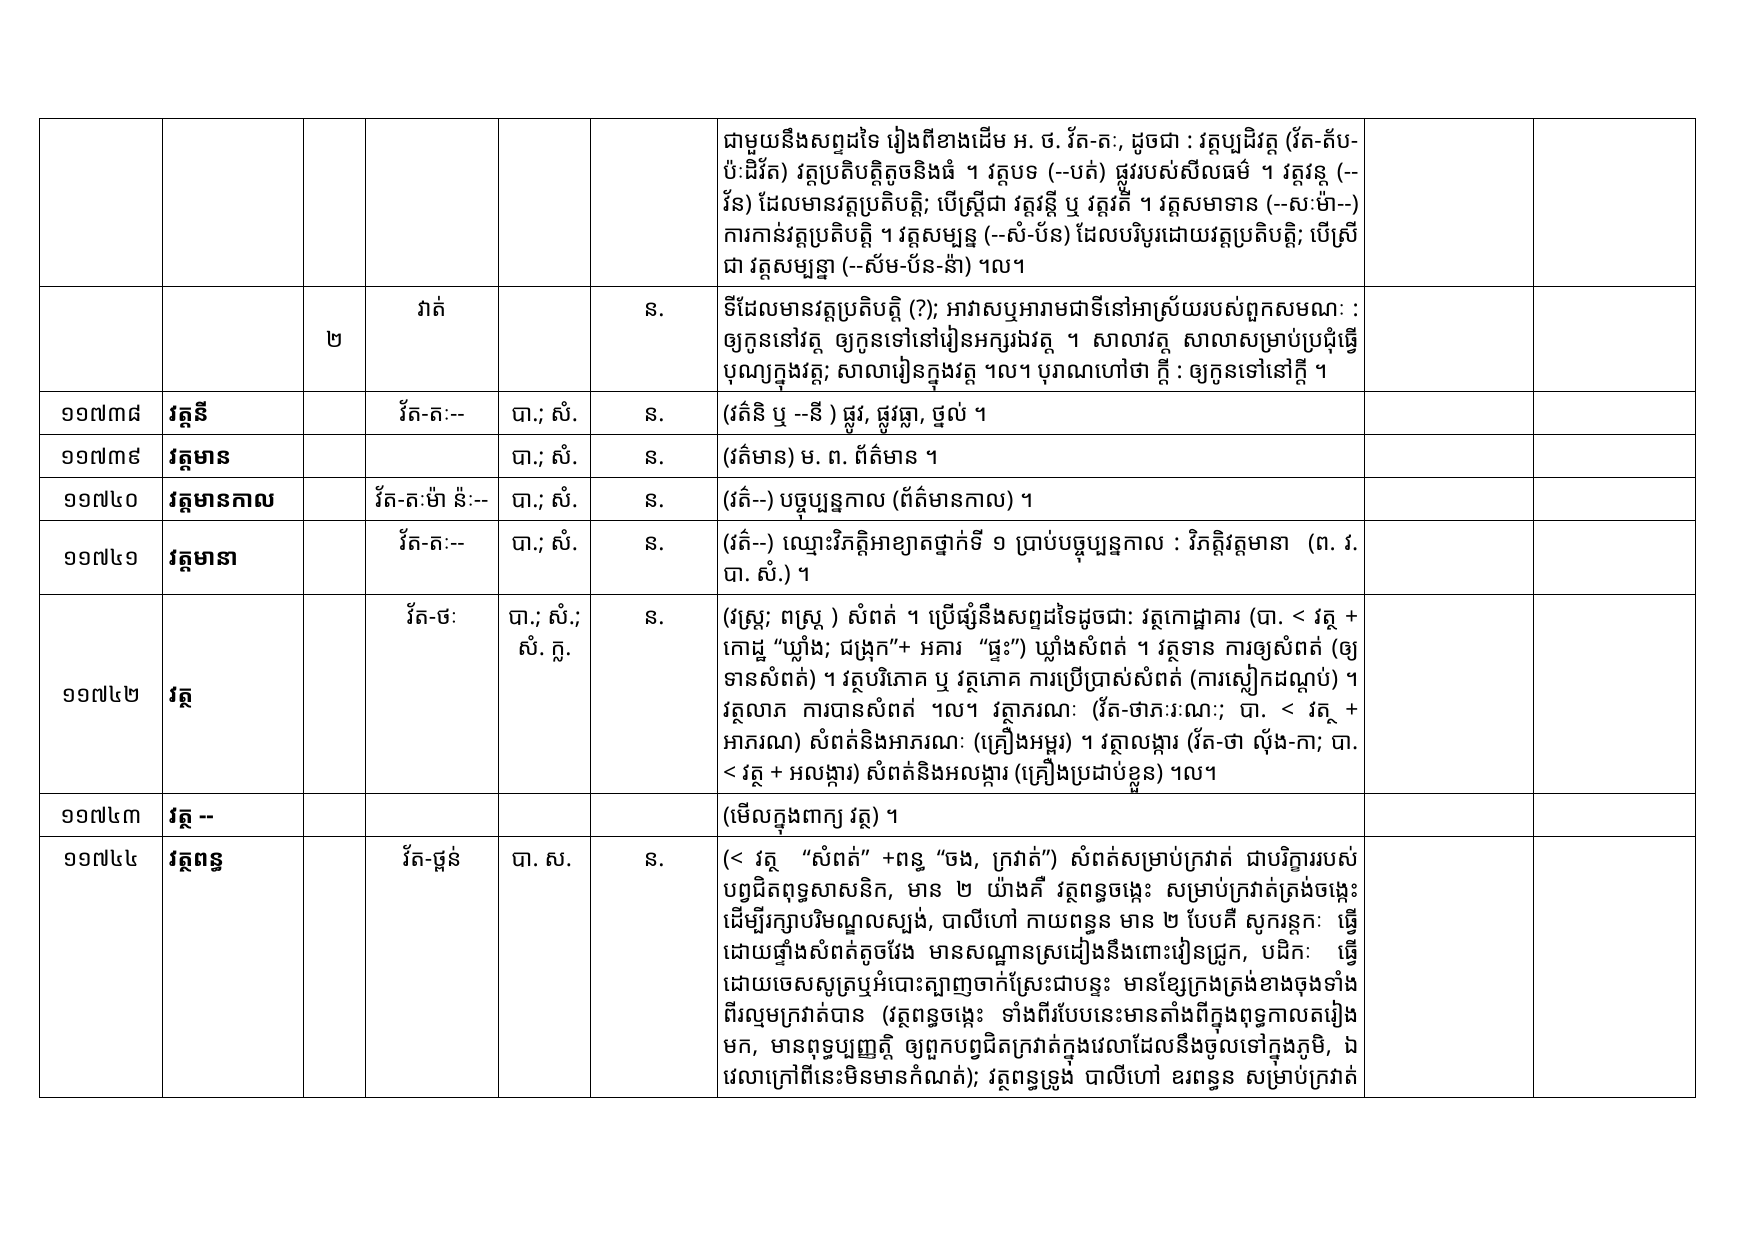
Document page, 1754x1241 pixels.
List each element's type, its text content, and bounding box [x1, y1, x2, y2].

table_cell [1365, 287, 1533, 391]
table_cell [1365, 392, 1533, 434]
table_cell [304, 837, 365, 1097]
table_cell [591, 794, 717, 836]
table_cell [499, 119, 590, 286]
table_cell [40, 287, 162, 391]
table_cell [1534, 794, 1695, 836]
table_cell ១១៧៤៣ [40, 794, 162, 836]
table_cell ន. [591, 392, 717, 434]
table_cell ២ [304, 287, 365, 391]
table_cell (វត៌--) ឈ្មោះ​វិភត្តិ​អាខ្យាត​ថ្នាក់​ទី ១ ប្រាប់​បច្ចុប្បន្ន​កាល : វិភត្តិ​វត្តមានា (ព. វ. បា. សំ.) ។ [718, 521, 1364, 594]
table_cell [1534, 392, 1695, 434]
table_cell [499, 287, 590, 391]
table_cell [1534, 287, 1695, 391]
table_cell វត្តមាន [163, 435, 303, 477]
table_cell [304, 119, 365, 286]
table_cell (វត៌) ប្រព្រឹត្តិ, ការ​ប្រព្រឹត្ត, សេចក្ដី​ប្រតិបត្តិ; មុខ​ការ, កិច្ច ដែល​គួរ​ធ្វើ; នាទី; ការ​កាន់​សីល​ធម៌; សេចក្ដី​គោរព; ទំនៀម, សណ្ដាប់​ធ្នាប់ : មនុស្ស​មាន​វត្ត​ល្អ មនុស្ស​មាន​សេចក្ដី​ប្រតិបត្តិ​ល្អ; សិស្ស​ធ្វើ​វត្ត ឬ យក​វត្ត​គ្រូ សិស្ស​ធ្វើ​សេចក្ដី​គោរព​ចំពោះ​គ្រូ ។ វត្ត​ប្រតិបត្តិ (វាត់-ប្រៈតិប័ត) ការ​ប្រតិបត្តិ​តាម​កិច្ច​ដែល​គួរ​ធ្វើ ។ បើ​រួម​ចូល​ជា​មួយ​នឹង​សព្ទ​ដទៃ រៀង​ពី​ខាង​ដើម អ. ថ. វ័ត-តៈ, ដូច​ជា : វត្តប្បដិ​វត្ត (វ័ត-ត័ប-ប៉ៈដិវ័ត) វត្ត​ប្រតិបត្តិ​តូច​និង​ធំ ។ វត្ត​បទ (--បត់) ផ្លូវ​របស់​សីល​ធម៌ ។ វត្ត​វន្ត (--វ័ន) ដែល​មាន​វត្ត​ប្រតិបត្តិ; បើ​ស្ត្រី​ជា វត្ត​វន្តី ឬ វត្ត​វតី ។ វត្ត​សមាទាន (--សៈម៉ា--) ការ​កាន់​វត្ត​ប្រតិបត្តិ ។ វត្ត​សម្បន្ន (--សំ-ប័ន) ដែល​បរិបូរ​ដោយ​វត្ត​ប្រតិបត្តិ; បើ​ស្រី​ជា វត្ត​សម្បន្នា (--ស័ម-ប័ន-ន៉ា) ។ល។ [718, 119, 1364, 286]
table_cell (វស្រ្ត; ពស្រ្ត ) សំពត់ ។ ប្រើ​ផ្សំ​នឹង​សព្ទ​ដទៃ​ដូច​ជា: វត្ថ​កោដ្ឋាគារ (បា. < វត្ថ + កោដ្ឋ “ឃ្លាំង; ជង្រុក”+ អគារ “ផ្ទះ”) ឃ្លាំង​សំពត់ ។ វត្ថ​ទាន ការ​ឲ្យ​សំពត់ (ឲ្យ​ទាន​សំពត់) ។ វត្ថ​បរិភោគ ឬ វត្ថ​ភោគ ការ​ប្រើ​ប្រាស់​សំពត់ (ការ​ស្លៀក​ដណ្ដប់) ។ វត្ថ​លាភ ការ​បាន​សំពត់ ។ល។ វត្ថាភរណៈ (វ័ត-ថាភៈរៈណៈ; បា. < វត្ថ + អាភរណ) សំពត់​និង​អាភរណៈ (គ្រឿង​អម្ពរ) ។ វត្ថាលង្ការ (វ័ត-ថា លុ័ង-កា; បា. < វត្ថ + អលង្ការ) សំពត់​និង​អលង្ការ (គ្រឿង​ប្រដាប់​ខ្លួន) ។ល។ [718, 595, 1364, 793]
table_cell [1534, 119, 1695, 286]
table_cell ន. [591, 287, 717, 391]
table_cell វត្តមាន​កាល [163, 478, 303, 520]
table_cell ទី​ដែល​មាន​វត្ត​ប្រតិបត្តិ (?); អាវាស​ឬ​អារាម​ជា​ទី​នៅ​អាស្រ័យ​របស់​ពួក​សមណៈ : ឲ្យ​កូន​នៅ​វត្ត ឲ្យ​កូន​ទៅ​នៅ​រៀន​អក្សរ​ឯ​វត្ត ។ សាលា​វត្ត សាលា​សម្រាប់​ប្រជុំ​ធ្វើ​បុណ្យ​ក្នុង​វត្ត; សាលា​រៀន​ក្នុង​វត្ត ។ល។ បុរាណ​ហៅ​ថា ក្តី : ឲ្យ​កូន​ទៅ​នៅ​ក្តី ។ [718, 287, 1364, 391]
table_cell [163, 119, 303, 286]
table_cell (វត៌មាន) ម. ព. ព័ត៌មាន ។ [718, 435, 1364, 477]
table_cell [1534, 837, 1695, 1097]
table_cell ន. [591, 595, 717, 793]
table_cell ១១៧៤១ [40, 521, 162, 594]
table_cell [366, 794, 498, 836]
table_cell (វត៌និ ឬ --នី ) ផ្លូវ, ផ្លូវ​ធ្លា, ថ្នល់ ។ [718, 392, 1364, 434]
table_cell [499, 794, 590, 836]
table_cell វត្ថ [163, 595, 303, 793]
table_cell [40, 119, 162, 286]
table_cell ១១៧៣៨ [40, 392, 162, 434]
table_cell បា.; សំ. [499, 435, 590, 477]
table_cell ១១៧៤៤ [40, 837, 162, 1097]
table_cell វ័ត-តៈ-- [366, 521, 498, 594]
table_cell [1365, 478, 1533, 520]
table_cell [1534, 595, 1695, 793]
table_cell [304, 794, 365, 836]
table_cell [1365, 521, 1533, 594]
table_cell [304, 521, 365, 594]
table_cell [366, 435, 498, 477]
table_cell ន. [591, 478, 717, 520]
table_cell វ័ត-តៈ-- [366, 392, 498, 434]
table_cell [304, 478, 365, 520]
table_cell បា.; សំ. [499, 478, 590, 520]
table_cell [1365, 794, 1533, 836]
table_cell វ័ត-ថៈ [366, 595, 498, 793]
table_cell វ័ត-ថ្ពន់ [366, 837, 498, 1097]
table_cell បា.; សំ.; សំ. ក្ល. [499, 595, 590, 793]
table_cell [1365, 119, 1533, 286]
table_cell [366, 119, 498, 286]
table_cell [1534, 521, 1695, 594]
table_cell [591, 119, 717, 286]
table_cell [163, 287, 303, 391]
table_cell វត្តមានា [163, 521, 303, 594]
table_cell [1365, 837, 1533, 1097]
table_cell (មើល​ក្នុង​ពាក្យ វត្ថ) ។ [718, 794, 1364, 836]
table_cell ១១៧៤២ [40, 595, 162, 793]
table_cell ន. [591, 521, 717, 594]
table_cell វាត់ [366, 287, 498, 391]
table_cell បា.; សំ. [499, 521, 590, 594]
table_cell វត្ថពន្ធ [163, 837, 303, 1097]
table_cell វត្តនី [163, 392, 303, 434]
table_cell វត្ថ -- [163, 794, 303, 836]
table_cell ន. [591, 837, 717, 1097]
table_cell បា. ស. [499, 837, 590, 1097]
table_cell (វត៌--) បច្ចុប្បន្ន​កាល (ព័ត៌មាន​កាល) ។ [718, 478, 1364, 520]
table_cell [1534, 435, 1695, 477]
table_cell [304, 595, 365, 793]
table_cell វ័ត-តៈម៉ា ន៉ៈ-- [366, 478, 498, 520]
table_cell [1365, 435, 1533, 477]
table_cell [304, 435, 365, 477]
table_cell [1365, 595, 1533, 793]
table_cell ន. [591, 435, 717, 477]
table_cell [304, 392, 365, 434]
table_cell ១១៧៤០ [40, 478, 162, 520]
table_cell ១១៧៣៩ [40, 435, 162, 477]
table_cell [1534, 478, 1695, 520]
table_cell បា.; សំ. [499, 392, 590, 434]
table_cell (< វត្ថ “សំពត់” +ពន្ធ “ចង, ក្រវាត់”) សំពត់​សម្រាប់​ក្រវាត់ ជា​បរិក្ខារ​របស់​បព្វជិត​ពុទ្ធ​សាសនិក, មាន ២ យ៉ាង​គឺ វត្ថពន្ធ​ចង្កេះ សម្រាប់​ក្រវាត់​ត្រង់​ចង្កេះ ដើម្បី​រក្សា​បរិមណ្ឌល​ស្បង់, បាលី​ហៅ កាយ​ពន្ធន មាន ២ បែប​គឺ សូករន្តកៈ ធ្វើ​ដោយ​ផ្ទាំង​សំពត់​តូច​វែង មាន​សណ្ឋាន​ស្រដៀង​នឹង​ពោះវៀន​ជ្រូក, បដិកៈ ធ្វើ​ដោយ​ចេស​សូត្រ​ឬ​អំបោះ​ត្បាញ​ចាក់​ស្រែះ​ជា​បន្ទះ មាន​ខ្សែ​ក្រង​ត្រង់​ខាង​ចុង​ទាំង​ពីរ​ល្មម​ក្រវាត់​បាន (វត្ថពន្ធ​ចង្កេះ ទាំង​ពីរ​បែប​នេះ​មាន​តាំង​ពី​ក្នុង​ពុទ្ធ​កាល​ត​រៀង​មក, មាន​ពុទ្ធប្បញ្ញតិ្ត ឲ្យ​ពួក​បព្វជិត​ក្រវាត់​ក្នុង​វេលា​ដែល​នឹង​ចូល​ទៅ​ក្នុង​ភូមិ, ឯ​វេលា​ក្រៅ​ពី​នេះ​មិន​មាន​កំណត់); វត្ថពន្ធ​ទ្រូង បាលី​ហៅ ឧរពន្ធន សម្រាប់​ក្រវាត់​ត្រង់​ខាង​ក្រោម​ដោះ​លើ​ផ្នត់​សង្ឃាដី ដែល​ពាក់​ពាត​លើ​ស្មា​ខាង​ធ្វេង​ពី​លើ​ចីពរ​ដែល​គ្រង ដើម្បី​រក្សា​បរិមណ្ឌល​ចីពរ​និង​សង្ឃាដី​កុំ​ឲ្យ​ធ្លាក់​រយីករយាក (ប្រើ​ក្នុង​វេលា​ពាក់​ផ្នត់​សង្ឃាដី​ពាត​លើ​ឧត្តរាសង្គៈ); វត្ថពន្ធ​ទ្រូង​នេះ​កើត​មាន​ក្នុង​សម័យ​ខាង​ក្រោយ​ពុទ្ធ​កាល ស្រករ​គ្នា​នឹង​សំពត់​អង្ស័ក; វត្ថពន្ធ​ទ្រូង​និង​អង្ស័ក​ទាំង​ពីរ​មុខ​នេះ​ជា​បរិក្ខារ​ចោឡៈ គឺ​ជា​គ្រឿង​បរិក្ខារ​រាយ​រង, ត្រូវ​ការ​ប្រើ​ប្រាស់​ក៏​បាន មិន​បាច់​ប្រើ​ក៏​បាន​ ប្រហែល​គ្នា​នឹង​គ្រឿង​បរិក្ខារ​តូច​ៗ ដូច​យ៉ាង​កន្សែង​ជូត​មុខ​ជាដើម​នោះ​ដែរ មាន​ក៏​បាន មិន​បាច់​មាន​ក៏​បាន (ព. វិ. ពុ.) ។ [718, 837, 1364, 1097]
